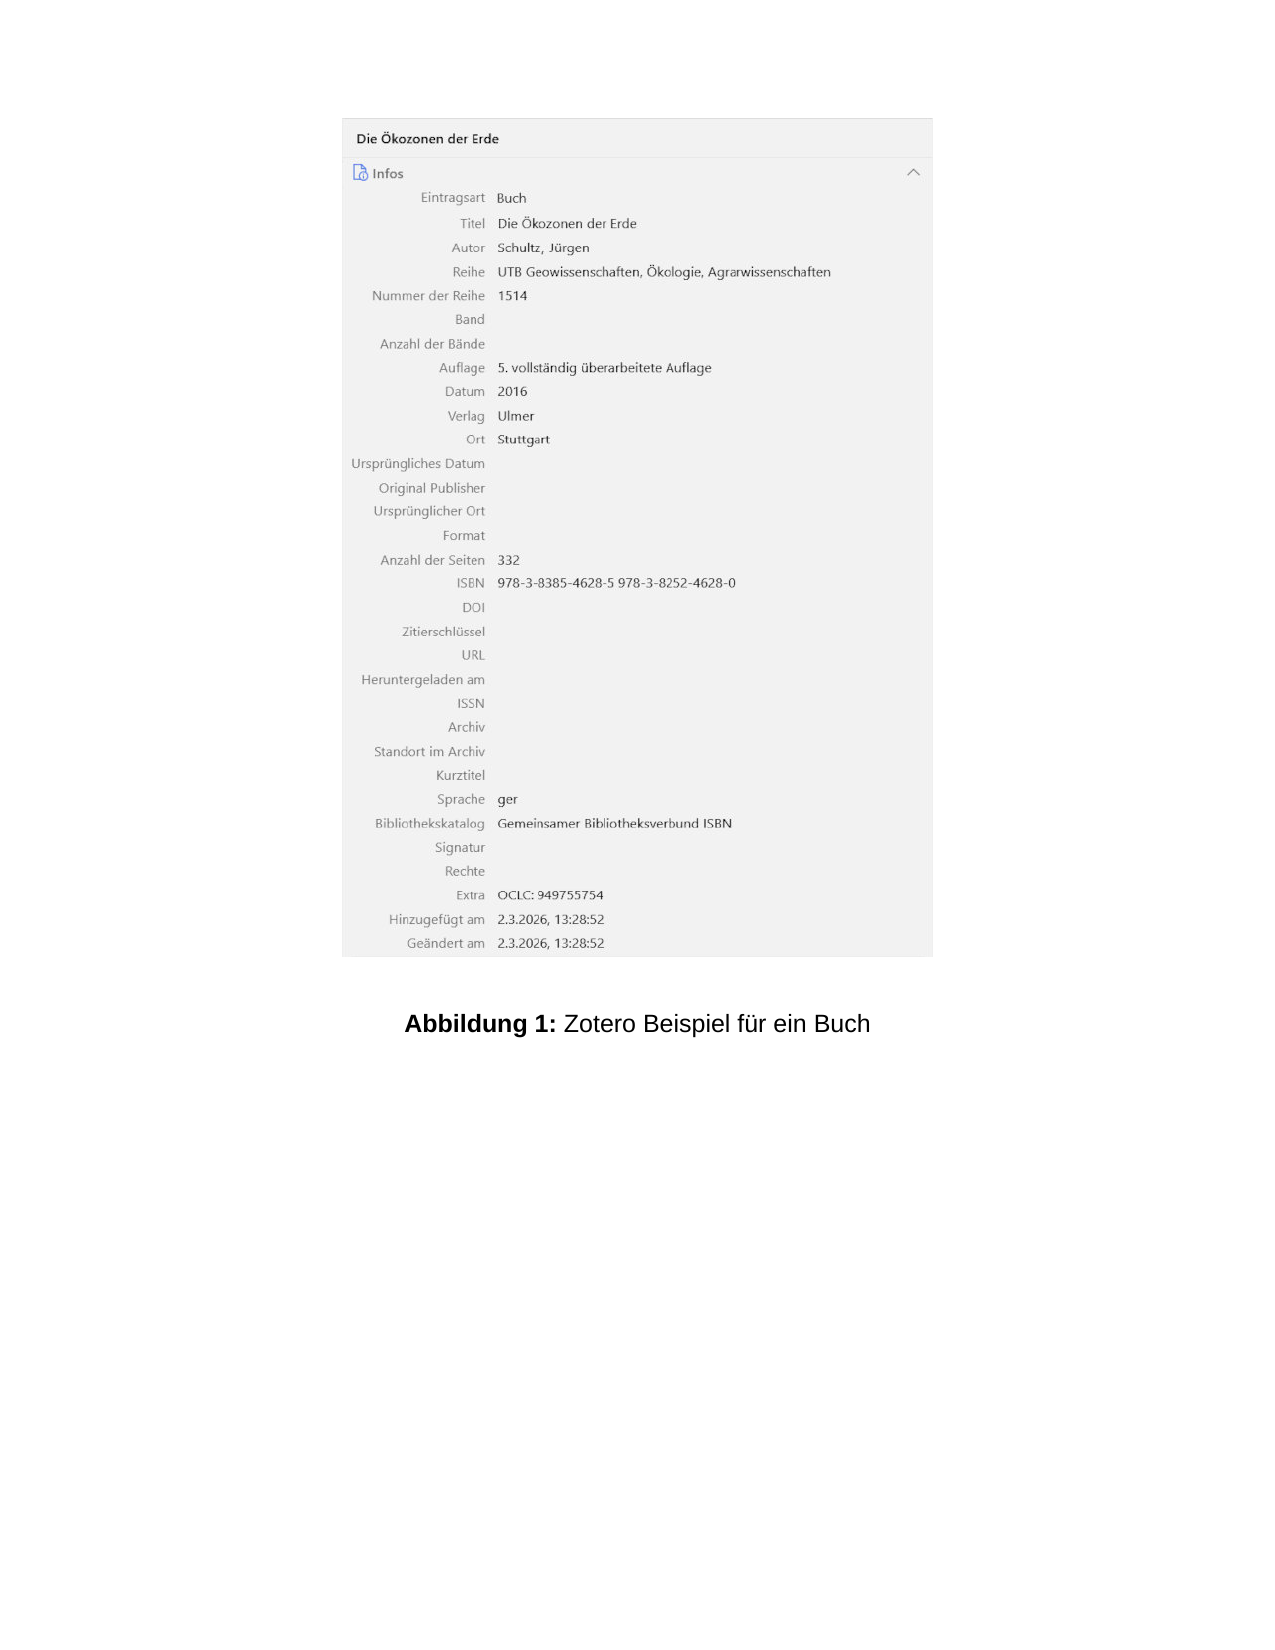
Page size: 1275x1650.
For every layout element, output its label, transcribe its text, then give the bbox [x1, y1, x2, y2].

picture [342, 118, 933, 957]
text Abbildung 1: Zotero Beispiel für ein Buch [118, 1008, 1157, 1037]
